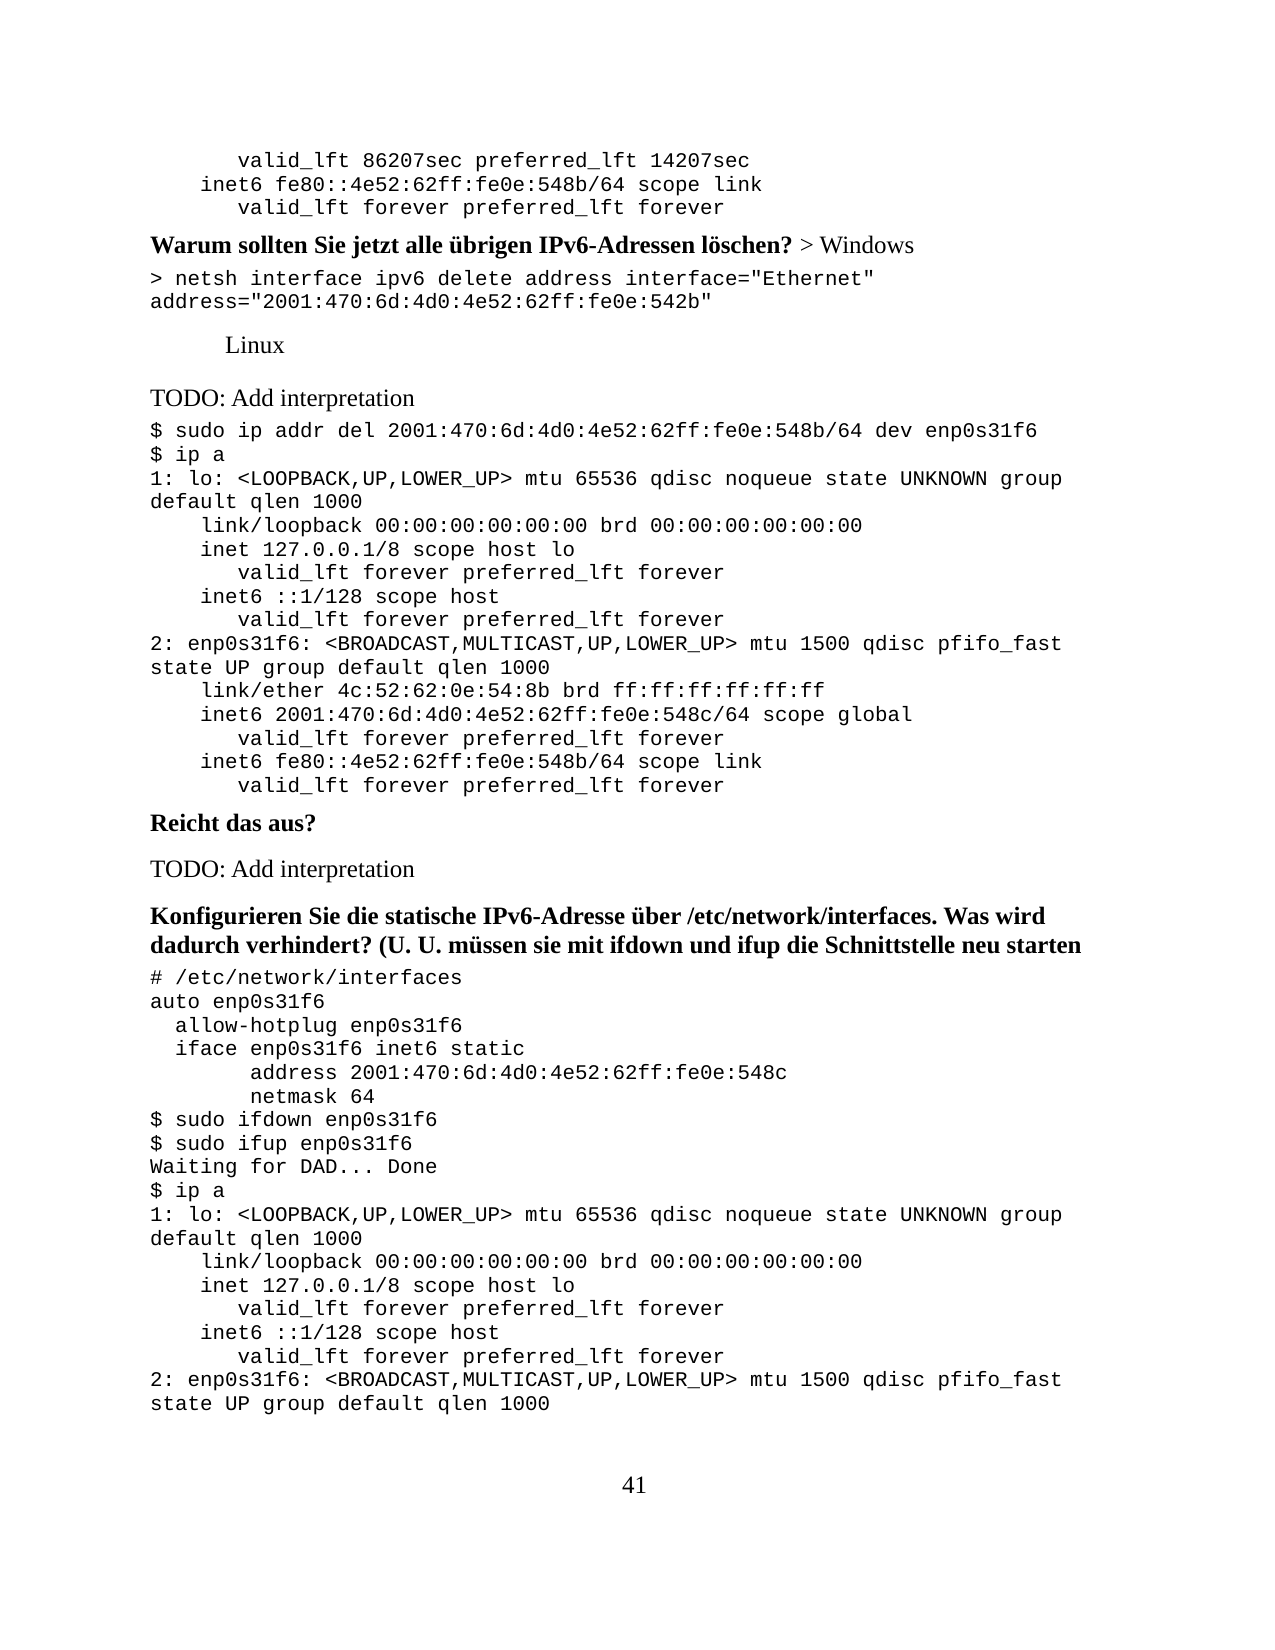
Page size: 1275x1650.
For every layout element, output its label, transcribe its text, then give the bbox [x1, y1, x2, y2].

text inet6 fe80::4e52:62ff:fe0e:548b/64 scope link [150, 751, 1125, 775]
text valid_lft forever preferred_lft forever [150, 562, 1125, 586]
text Konfigurieren Sie die statische IPv6-Adresse über /etc/network/interfaces. Was wird dadurch verhindert? (U. U. müssen sie mit ifdown und ifup die Schnittstelle neu starten [150, 901, 1125, 958]
text inet6 fe80::4e52:62ff:fe0e:548b/64 scope link [150, 174, 1125, 197]
text link/ether 4c:52:62:0e:54:8b brd ff:ff:ff:ff:ff:ff [150, 680, 1125, 704]
text Reicht das aus? [150, 808, 1125, 836]
text $ sudo ip addr del 2001:470:6d:4d0:4e52:62ff:fe0e:548b/64 dev enp0s31f6 [150, 420, 1125, 444]
text valid_lft forever preferred_lft forever [150, 609, 1125, 633]
text valid_lft forever preferred_lft forever [150, 197, 1125, 221]
text inet6 ::1/128 scope host [150, 1322, 1125, 1346]
text valid_lft 86207sec preferred_lft 14207sec [150, 150, 1125, 174]
text TODO: Add interpretation [150, 854, 1125, 883]
text inet6 2001:470:6d:4d0:4e52:62ff:fe0e:548c/64 scope global [150, 704, 1125, 728]
text auto enp0s31f6 [150, 991, 1125, 1015]
text Warum sollten Sie jetzt alle übrigen IPv6-Adressen löschen? > Windows [150, 230, 1125, 259]
text address 2001:470:6d:4d0:4e52:62ff:fe0e:548c [150, 1062, 1125, 1086]
text inet6 ::1/128 scope host [150, 586, 1125, 609]
text $ sudo ifup enp0s31f6 [150, 1133, 1125, 1157]
text Linux [225, 330, 1125, 359]
text inet 127.0.0.1/8 scope host lo [150, 1275, 1125, 1298]
text 2: enp0s31f6: <BROADCAST,MULTICAST,UP,LOWER_UP> mtu 1500 qdisc pfifo_fast state UP group default qlen 1000 [150, 1369, 1125, 1417]
text Waiting for DAD... Done [150, 1157, 1125, 1180]
text allow-hotplug enp0s31f6 [150, 1015, 1125, 1038]
text TODO: Add interpretation [150, 383, 1125, 411]
text valid_lft forever preferred_lft forever [150, 1346, 1125, 1369]
text valid_lft forever preferred_lft forever [150, 1298, 1125, 1322]
text valid_lft forever preferred_lft forever [150, 775, 1125, 799]
text inet 127.0.0.1/8 scope host lo [150, 538, 1125, 562]
text # /etc/network/interfaces [150, 967, 1125, 991]
text iface enp0s31f6 inet6 static [150, 1038, 1125, 1062]
text valid_lft forever preferred_lft forever [150, 728, 1125, 751]
text link/loopback 00:00:00:00:00:00 brd 00:00:00:00:00:00 [150, 1251, 1125, 1275]
text $ sudo ifdown enp0s31f6 [150, 1109, 1125, 1133]
text netmask 64 [150, 1086, 1125, 1109]
text 2: enp0s31f6: <BROADCAST,MULTICAST,UP,LOWER_UP> mtu 1500 qdisc pfifo_fast state UP group default qlen 1000 [150, 633, 1125, 680]
text 1: lo: <LOOPBACK,UP,LOWER_UP> mtu 65536 qdisc noqueue state UNKNOWN group default qlen 1000 [150, 1204, 1125, 1251]
text $ ip a [150, 444, 1125, 468]
text link/loopback 00:00:00:00:00:00 brd 00:00:00:00:00:00 [150, 515, 1125, 538]
text $ ip a [150, 1180, 1125, 1204]
text 1: lo: <LOOPBACK,UP,LOWER_UP> mtu 65536 qdisc noqueue state UNKNOWN group default qlen 1000 [150, 468, 1125, 515]
text > netsh interface ipv6 delete address interface="Ethernet" address="2001:470:6d:4d0:4e52:62ff:fe0e:542b" [150, 268, 1125, 315]
